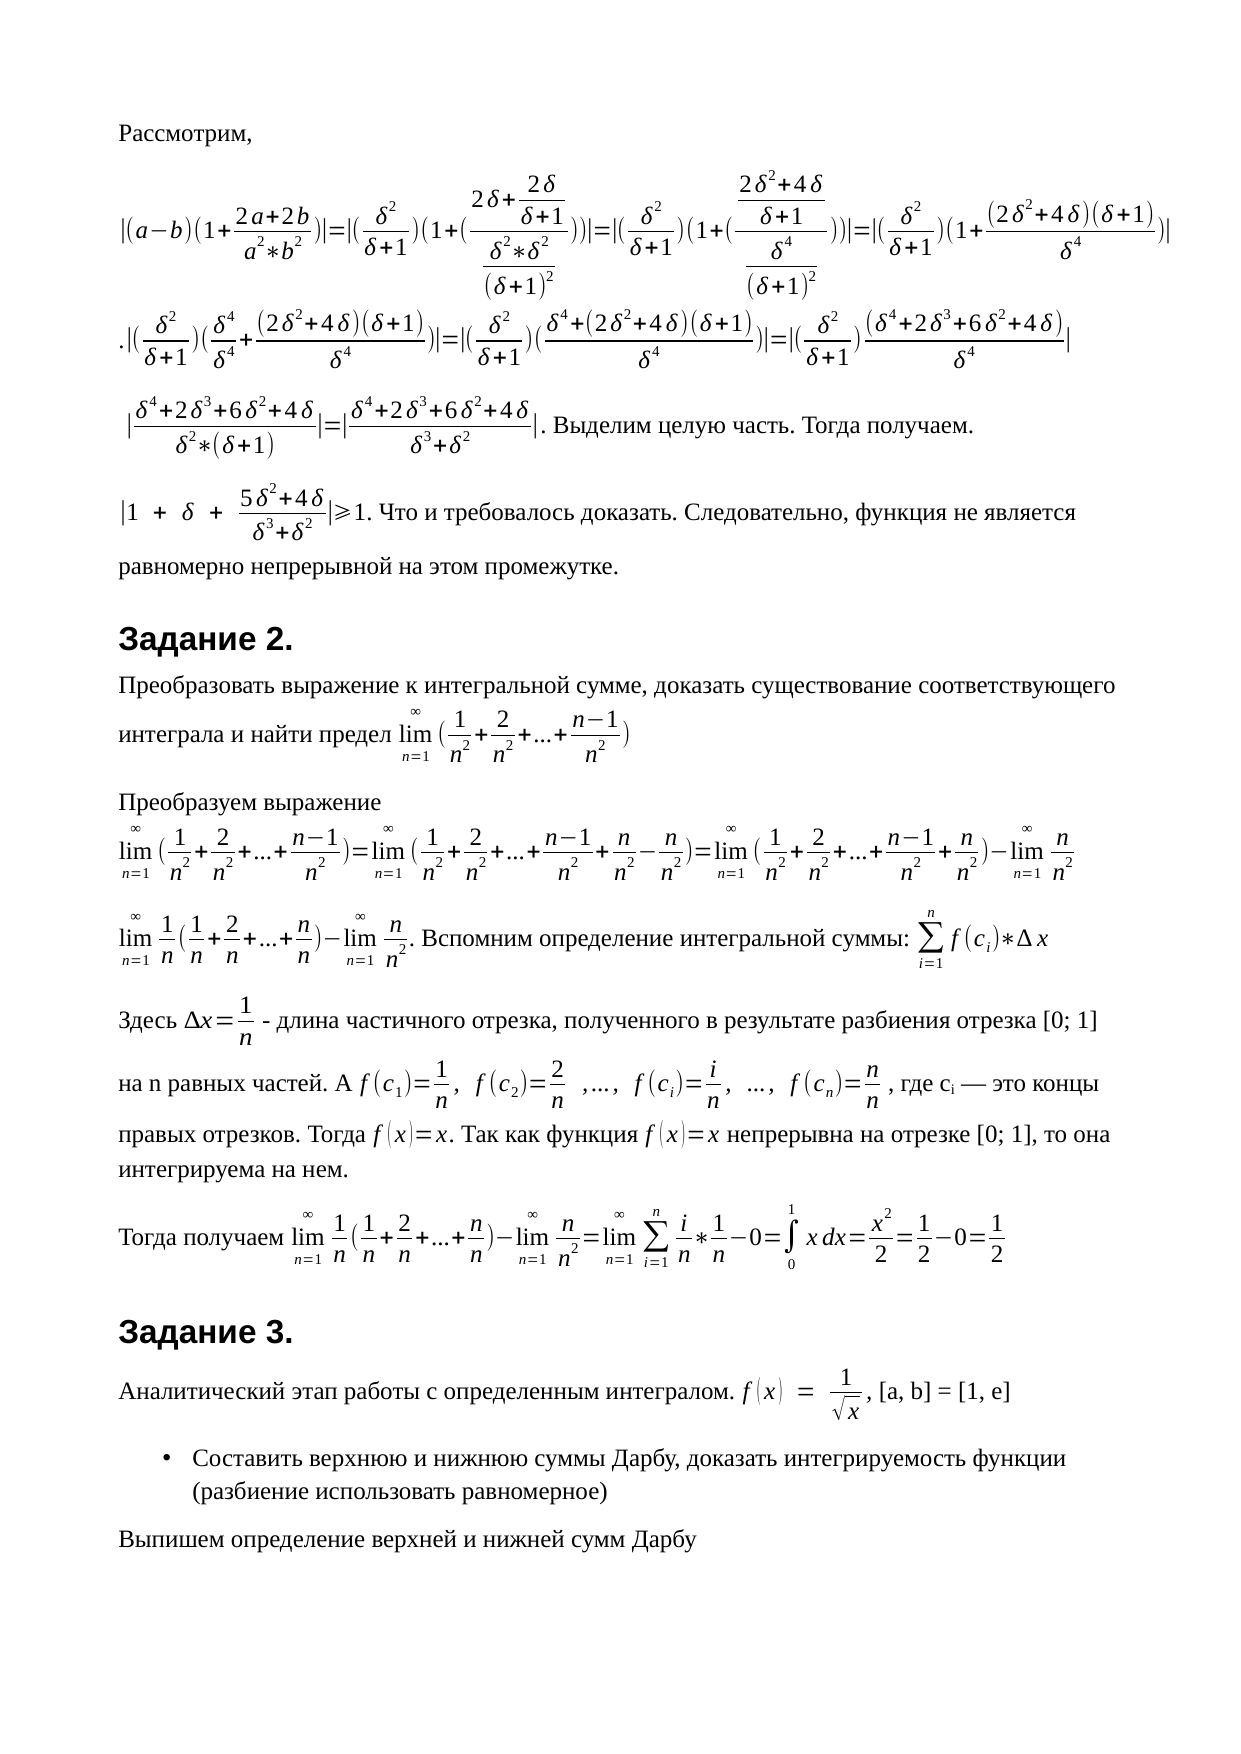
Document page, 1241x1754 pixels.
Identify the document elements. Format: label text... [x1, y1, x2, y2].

list Составить верхнюю и нижнюю суммы Дарбу, доказать интегрируемость функции (разбиение использовать равномерное) [162, 1443, 1122, 1505]
text Тогда получаем [118, 1201, 1122, 1272]
text . Что и требовалось доказать. Следовательно, функция не является равномерно непрерывной на этом промежутке. [118, 480, 1122, 579]
text Преобразуем выражение [118, 787, 1122, 885]
text . Выделим целую часть. Тогда получаем. [118, 393, 1122, 461]
text Преобразовать выражение к интегральной сумме, доказать существование соответствующего интеграла и найти предел [118, 670, 1122, 768]
subtitle Задание 2. [118, 619, 1122, 658]
text . Вспомним определение интегральной суммы: [118, 904, 1122, 973]
text Рассмотрим, . [118, 118, 1122, 374]
text Аналитический этап работы с определенным интегралом. [a, b] = [1, e] [118, 1363, 1122, 1424]
text Здесь - длина частичного отрезка, полученного в результате разбиения отрезка [0; 1] на n равных частей. А , где ci — это концы правых отрезков. Тогда . Так как функция непрерывна на отрезке [0; 1], то она интегрируема на нем. [118, 992, 1122, 1182]
subtitle Задание 3. [118, 1312, 1122, 1351]
text Выпишем определение верхней и нижней сумм Дарбу [118, 1524, 1122, 1553]
